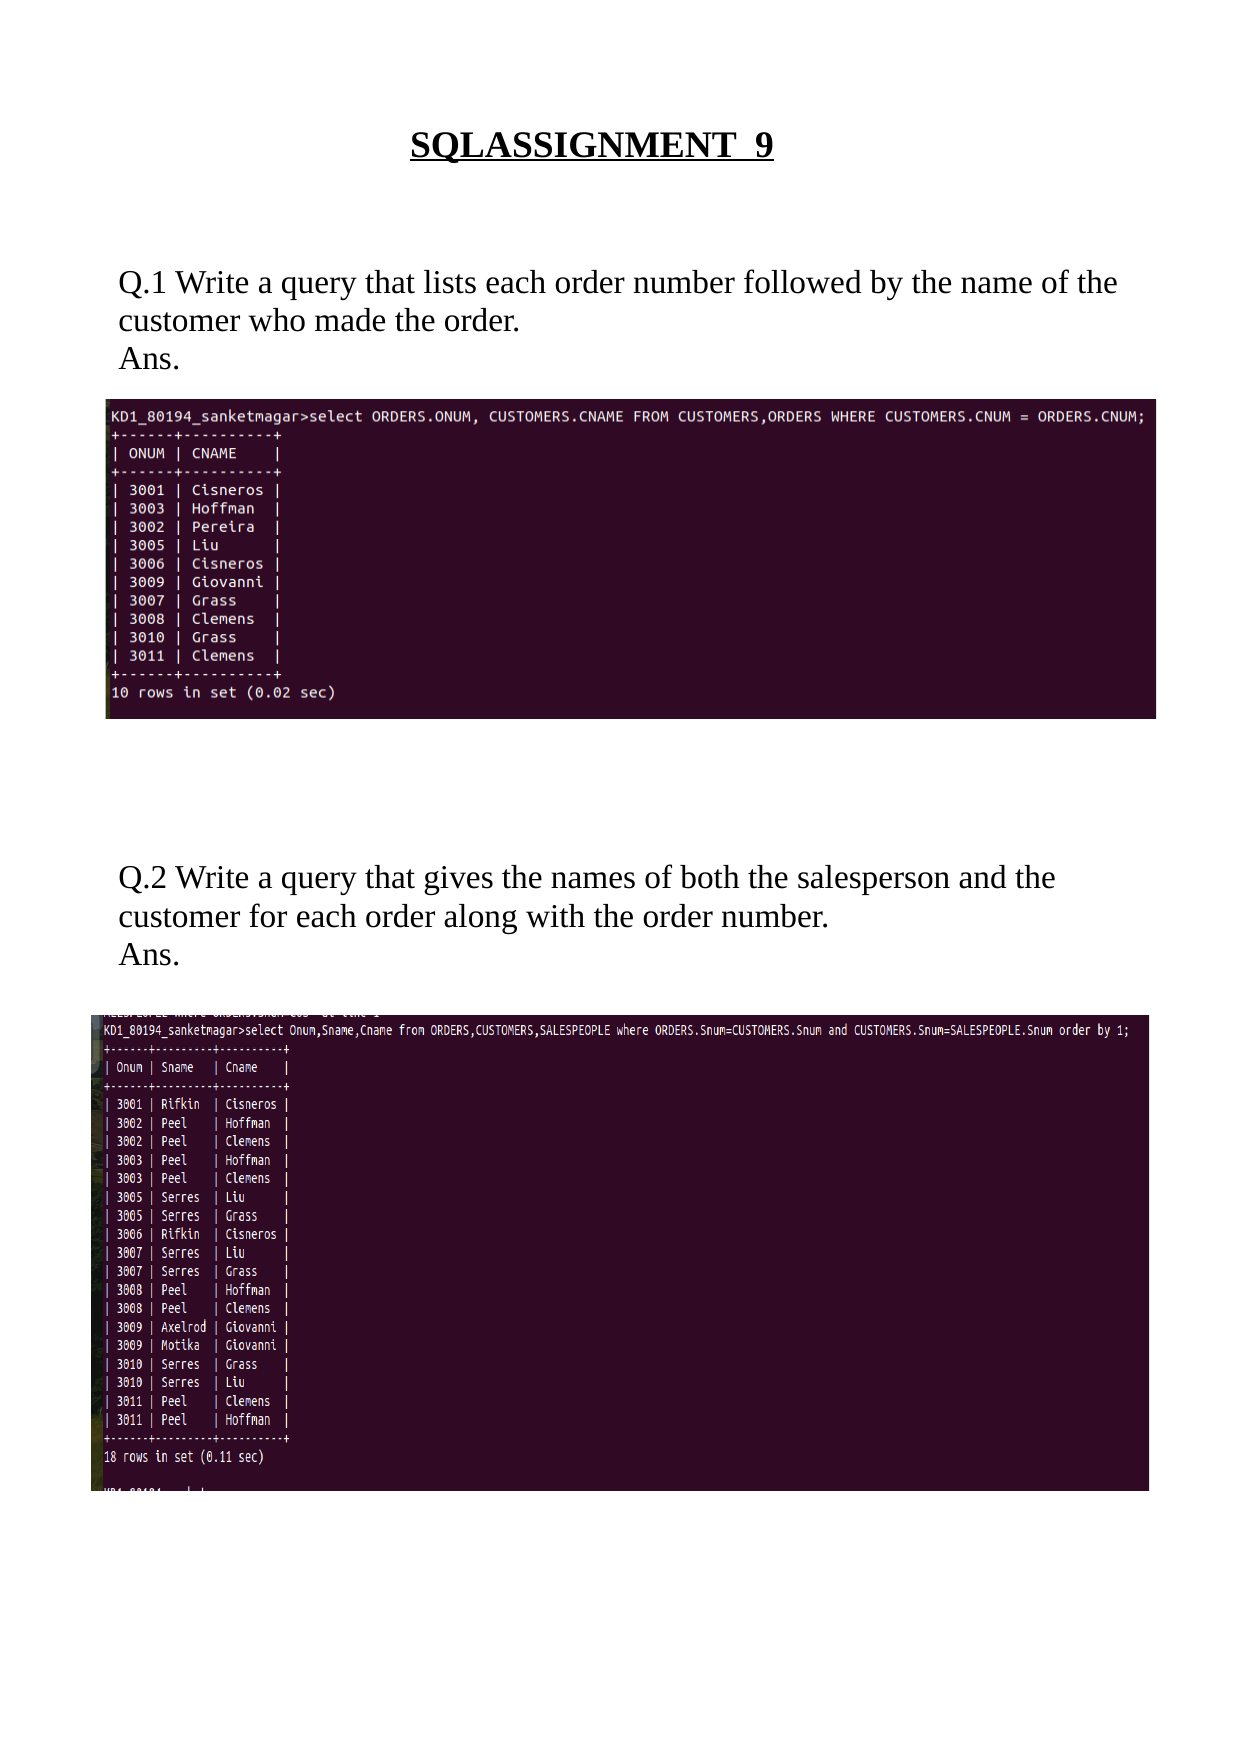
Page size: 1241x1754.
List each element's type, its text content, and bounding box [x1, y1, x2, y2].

picture [91, 1015, 1150, 1491]
picture [105, 399, 1157, 719]
text Ans. [118, 338, 1122, 377]
text Q.1 Write a query that lists each order number followed by the name of the customer who made the order. [118, 262, 1122, 338]
text SQLASSIGNMENT 9 [118, 118, 1122, 166]
text Ans. [118, 934, 1122, 973]
text Q.2 Write a query that gives the names of both the salesperson and the customer for each order along with the order number. [118, 858, 1122, 934]
